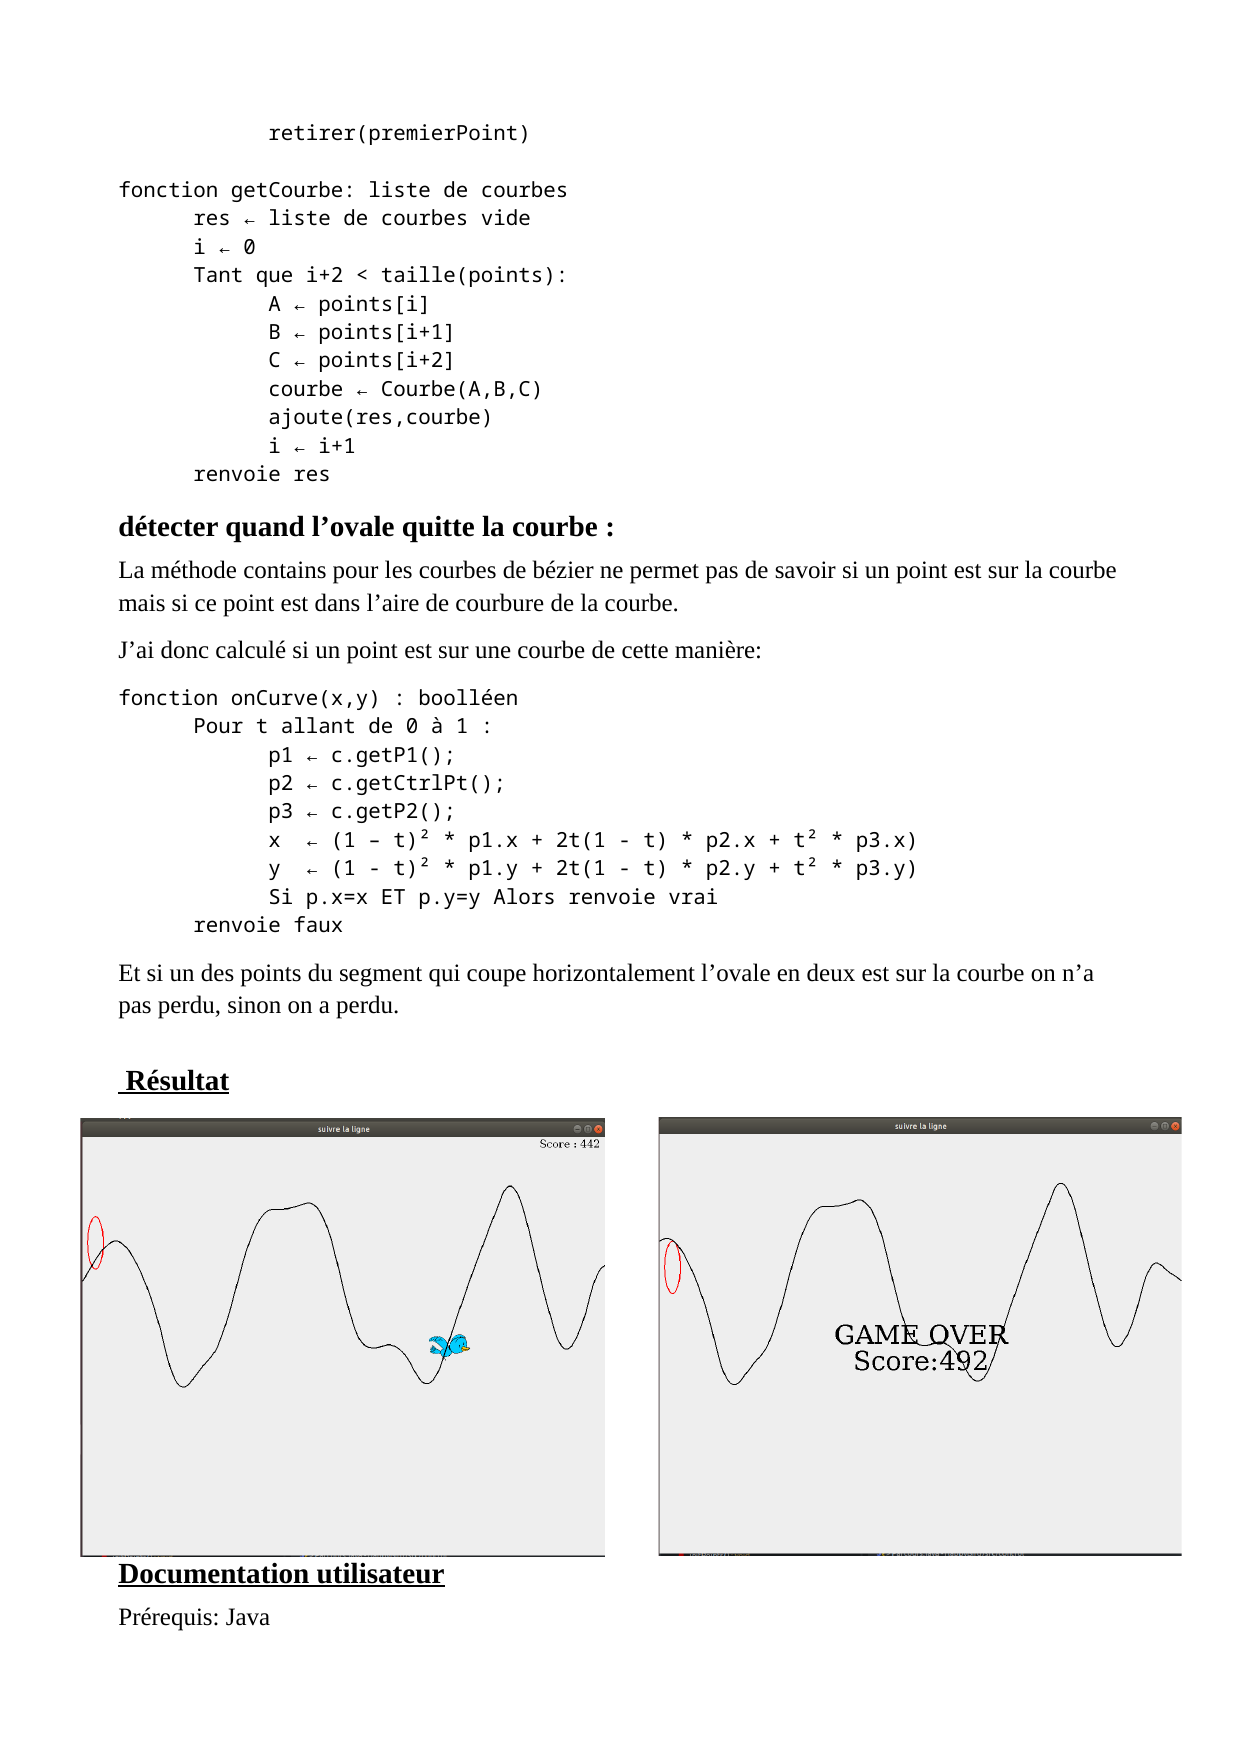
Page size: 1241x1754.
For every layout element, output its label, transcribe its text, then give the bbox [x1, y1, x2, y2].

text La méthode contains pour les courbes de bézier ne permet pas de savoir si un point est sur la courbe mais si ce point est dans l’aire de courbure de la courbe. [118, 555, 1122, 616]
text Tant que i+2 < taille(points): [118, 260, 1122, 289]
text p2 ← c.getCtrlPt(); [118, 768, 1122, 797]
text C ← points[i+2] [118, 346, 1122, 374]
text y ← (1 - t)² * p1.y + 2t(1 - t) * p2.y + t² * p3.y) [118, 853, 1122, 882]
text fonction onCurve(x,y) : boolléen [118, 683, 1122, 711]
picture [658, 1117, 743, 1556]
subtitle détecter quand l’ovale quitte la courbe : [118, 509, 1122, 542]
subtitle Documentation utilisateur [118, 1415, 1122, 1590]
text Si p.x=x ET p.y=y Alors renvoie vrai [118, 882, 1122, 910]
text x ← (1 – t)² * p1.x + 2t(1 - t) * p2.x + t² * p3.x) [118, 825, 1122, 853]
picture [80, 1118, 162, 1557]
text B ← points[i+1] [118, 317, 1122, 346]
text Prérequis: Java [118, 1602, 1122, 1631]
text p3 ← c.getP2(); [118, 797, 1122, 825]
text renvoie faux [118, 910, 1122, 939]
text Et si un des points du segment qui coupe horizontalement l’ovale en deux est sur la courbe on n’a pas perdu, sinon on a perdu. [118, 958, 1122, 1019]
text fonction getCourbe: liste de courbes [118, 175, 1122, 203]
text i ← i+1 [118, 431, 1122, 459]
text p1 ← c.getP1(); [118, 740, 1122, 768]
subtitle Résultat [118, 1063, 1122, 1097]
text retirer(premierPoint) [118, 118, 1122, 147]
text ajoute(res,courbe) [118, 402, 1122, 431]
text i ← 0 [118, 232, 1122, 260]
text renvoie res [118, 459, 1122, 488]
text A ← points[i] [118, 289, 1122, 317]
text res ← liste de courbes vide [118, 203, 1122, 232]
text courbe ← Courbe(A,B,C) [118, 374, 1122, 402]
text Pour t allant de 0 à 1 : [118, 711, 1122, 740]
text J’ai donc calculé si un point est sur une courbe de cette manière: [118, 635, 1122, 664]
